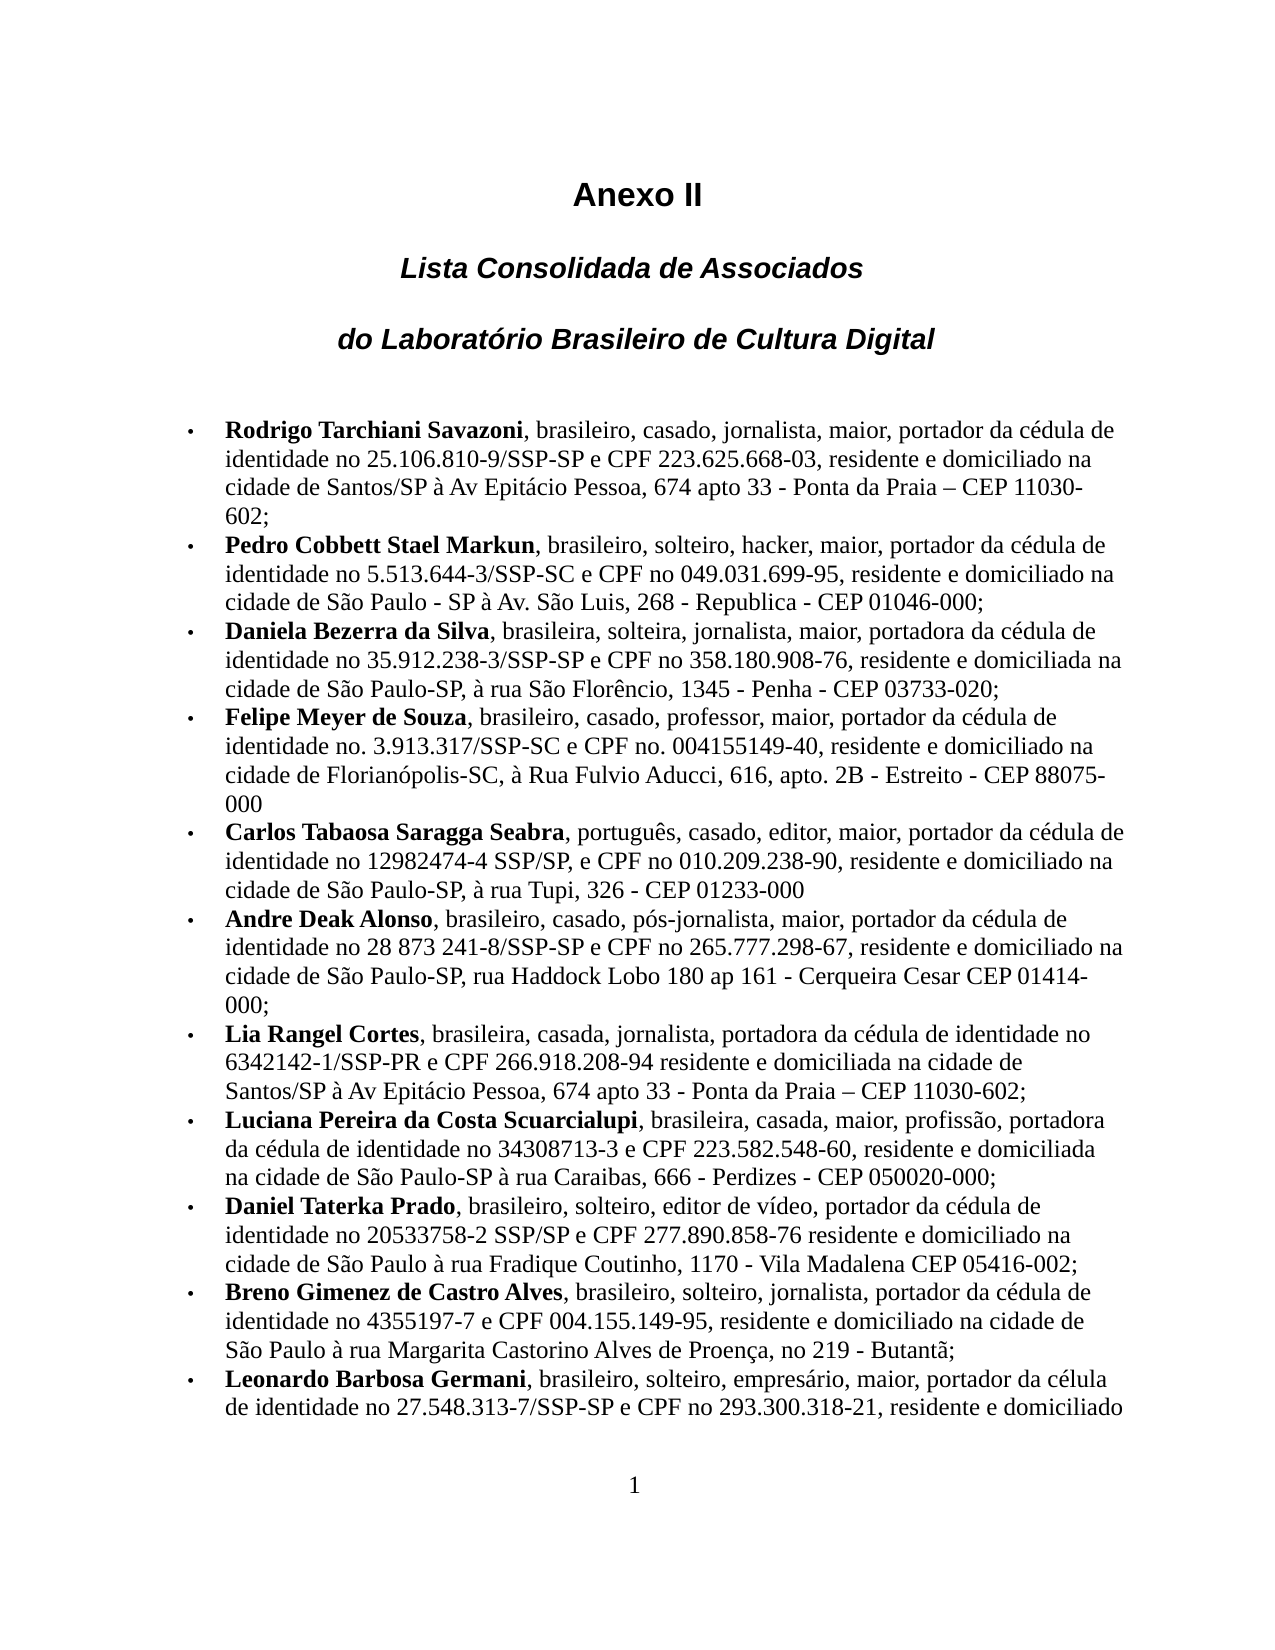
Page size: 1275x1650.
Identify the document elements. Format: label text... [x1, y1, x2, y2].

list Carlos Tabaosa Saragga Seabra, português, casado, editor, maior, portador da cédula de identidade no 12982474-4 SSP/SP, e CPF no 010.209.238-90, residente e domiciliado na cidade de São Paulo-SP, à rua Tupi, 326 - CEP 01233-000 [187, 817, 1125, 904]
list Luciana Pereira da Costa Scuarcialupi, brasileira, casada, maior, profissão, portadora da cédula de identidade no 34308713-3 e CPF 223.582.548-60, residente e domiciliada na cidade de São Paulo-SP à rua Caraibas, 666 - Perdizes - CEP 050020-000; [187, 1105, 1125, 1191]
list Pedro Cobbett Stael Markun, brasileiro, solteiro, hacker, maior, portador da cédula de identidade no 5.513.644-3/SSP-SC e CPF no 049.031.699-95, residente e domiciliado na cidade de São Paulo - SP à Av. São Luis, 268 - Republica - CEP 01046-000; [187, 530, 1125, 616]
list Rodrigo Tarchiani Savazoni, brasileiro, casado, jornalista, maior, portador da cédula de identidade no 25.106.810-9/SSP-SP e CPF 223.625.668-03, residente e domiciliado na cidade de Santos/SP à Av Epitácio Pessoa, 674 apto 33 - Ponta da Praia – CEP 11030-602; [187, 415, 1125, 530]
list Daniela Bezerra da Silva, brasileira, solteira, jornalista, maior, portadora da cédula de identidade no 35.912.238-3/SSP-SP e CPF no 358.180.908-76, residente e domiciliada na cidade de São Paulo-SP, à rua São Florêncio, 1345 - Penha - CEP 03733-020; [187, 616, 1125, 702]
list Leonardo Barbosa Germani, brasileiro, solteiro, empresário, maior, portador da célula de identidade no 27.548.313-7/SSP-SP e CPF no 293.300.318-21, residente e domiciliado [187, 1364, 1125, 1421]
subtitle do Laboratório Brasileiro de Cultura Digital [150, 322, 1125, 356]
subtitle Anexo II [150, 175, 1125, 214]
subtitle Lista Consolidada de Associados [150, 251, 1125, 285]
list Lia Rangel Cortes, brasileira, casada, jornalista, portadora da cédula de identidade no 6342142-1/SSP-PR e CPF 266.918.208-94 residente e domiciliada na cidade de Santos/SP à Av Epitácio Pessoa, 674 apto 33 - Ponta da Praia – CEP 11030-602; [187, 1019, 1125, 1105]
list Felipe Meyer de Souza, brasileiro, casado, professor, maior, portador da cédula de identidade no. 3.913.317/SSP-SC e CPF no. 004155149-40, residente e domiciliado na cidade de Florianópolis-SC, à Rua Fulvio Aducci, 616, apto. 2B - Estreito - CEP 88075-000 [187, 702, 1125, 817]
list Breno Gimenez de Castro Alves, brasileiro, solteiro, jornalista, portador da cédula de identidade no 4355197-7 e CPF 004.155.149-95, residente e domiciliado na cidade de São Paulo à rua Margarita Castorino Alves de Proença, no 219 - Butantã; [187, 1277, 1125, 1364]
list Daniel Taterka Prado, brasileiro, solteiro, editor de vídeo, portador da cédula de identidade no 20533758-2 SSP/SP e CPF 277.890.858-76 residente e domiciliado na cidade de São Paulo à rua Fradique Coutinho, 1170 - Vila Madalena CEP 05416-002; [187, 1191, 1125, 1277]
list Andre Deak Alonso, brasileiro, casado, pós-jornalista, maior, portador da cédula de identidade no 28 873 241-8/SSP-SP e CPF no 265.777.298-67, residente e domiciliado na cidade de São Paulo-SP, rua Haddock Lobo 180 ap 161 - Cerqueira Cesar CEP 01414-000; [187, 904, 1125, 1019]
